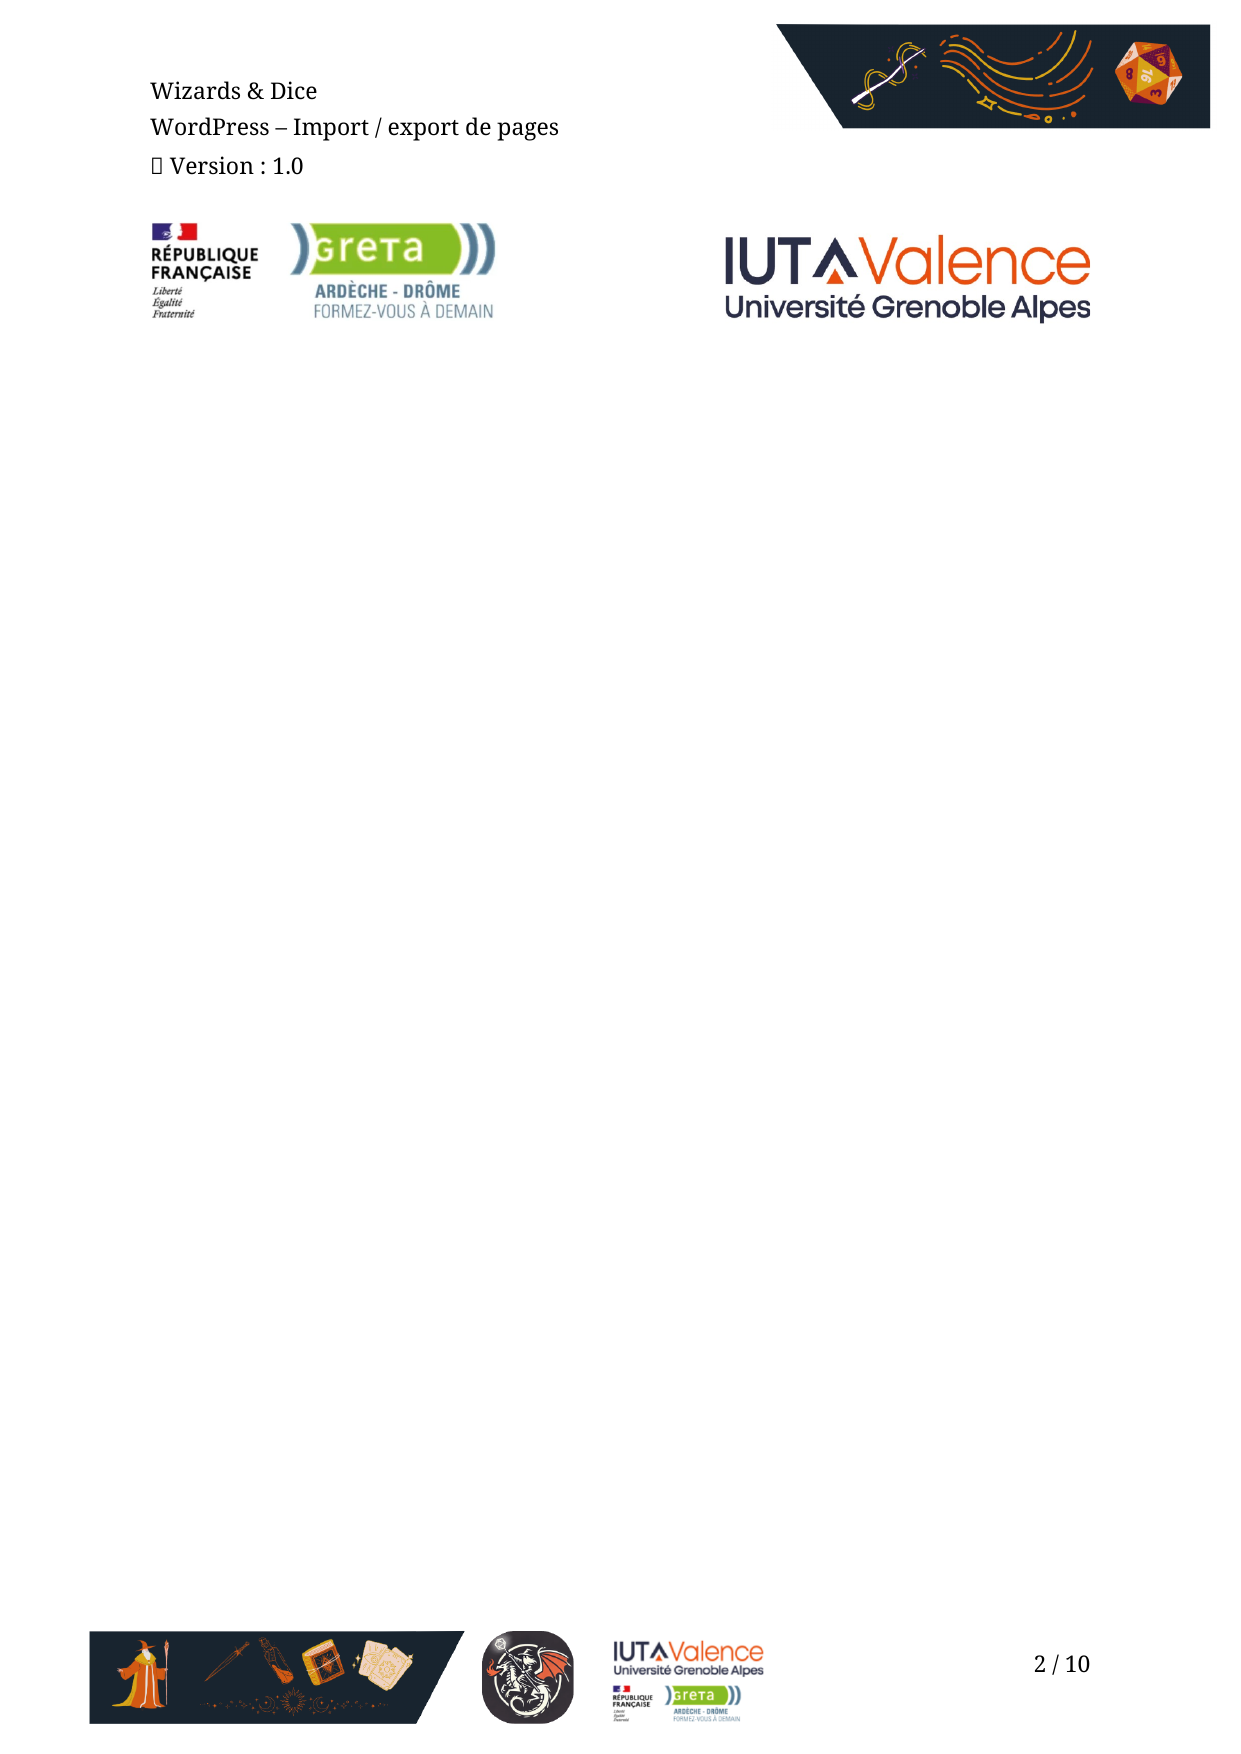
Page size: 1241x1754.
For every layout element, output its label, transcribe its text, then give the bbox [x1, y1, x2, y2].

picture [150, 221, 498, 321]
picture [771, 21, 1218, 131]
picture [721, 232, 1091, 324]
text 🔄 Version : 1.0 [150, 150, 1090, 181]
picture [81, 1620, 788, 1733]
